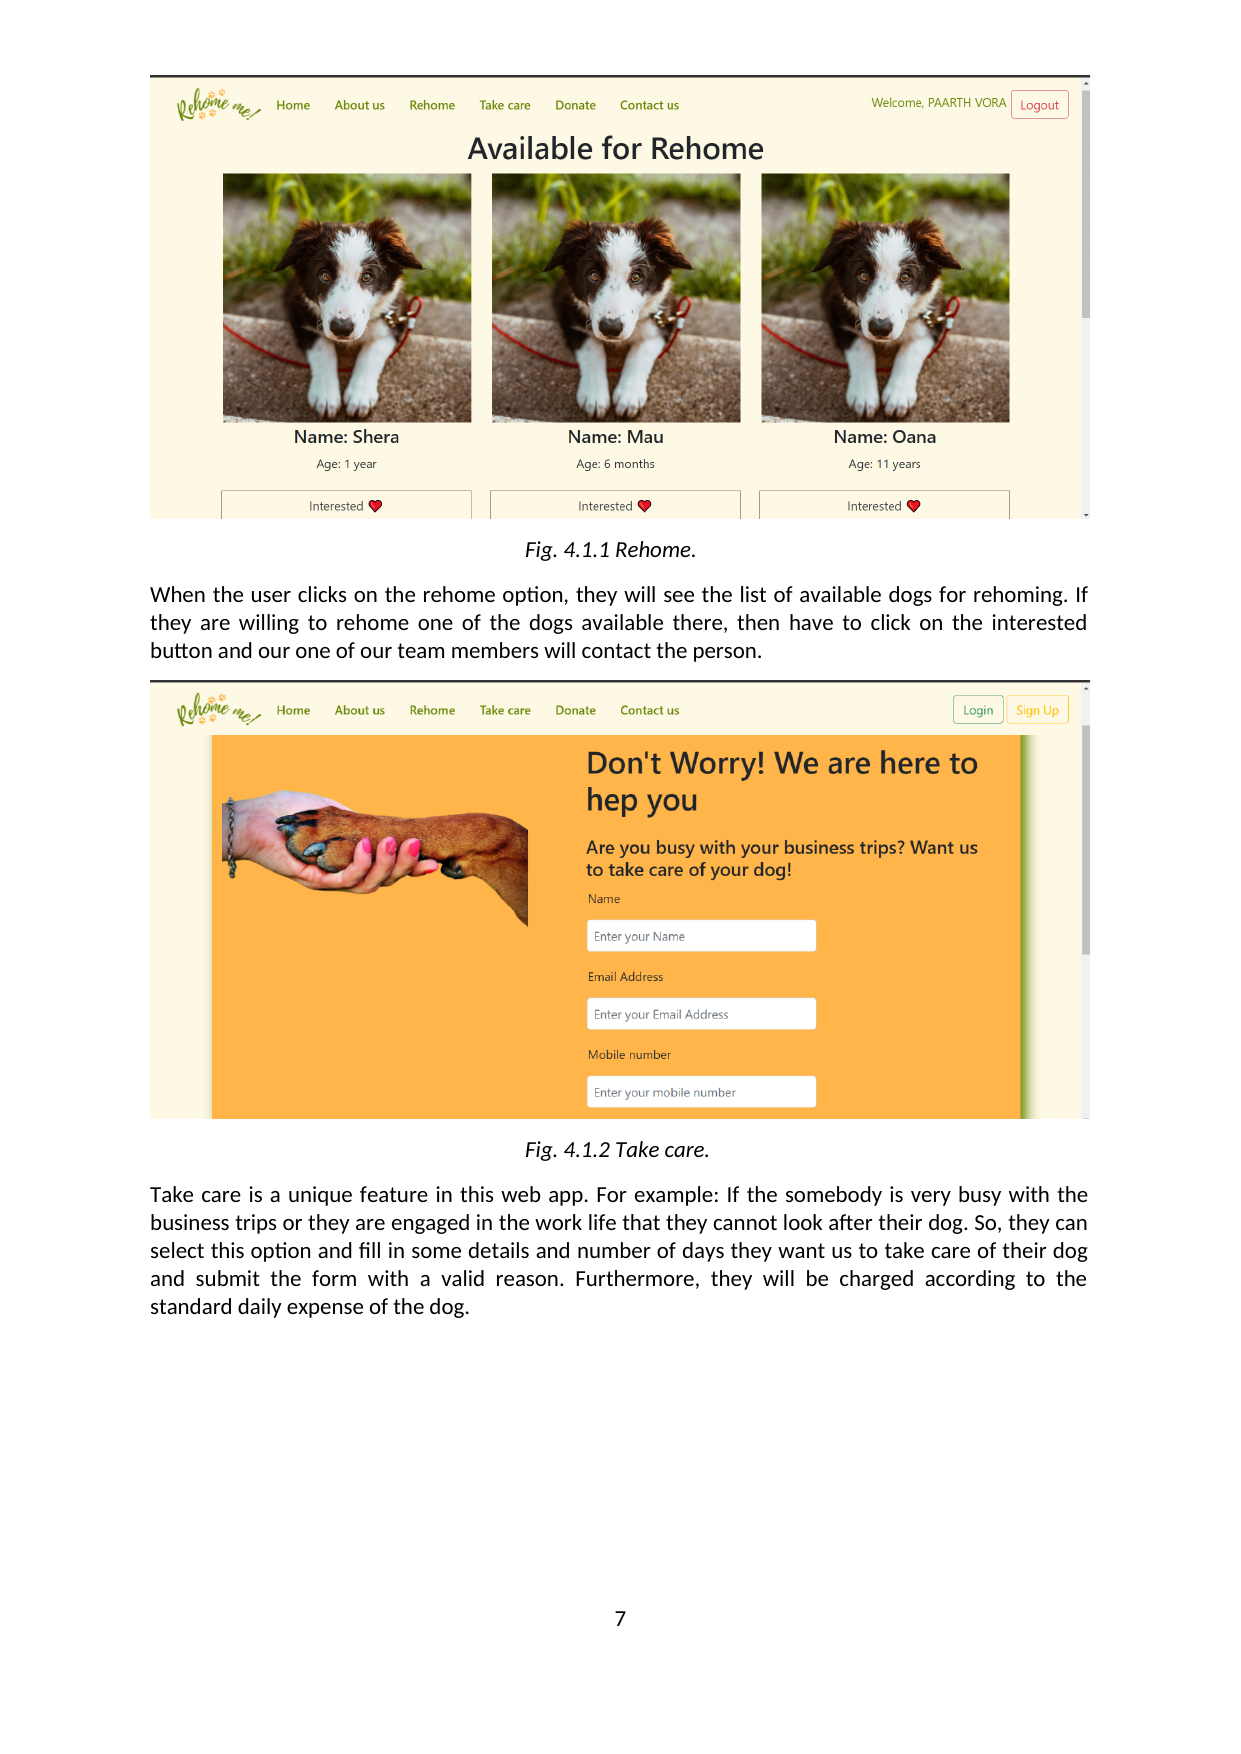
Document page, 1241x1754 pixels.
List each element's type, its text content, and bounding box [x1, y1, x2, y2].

text Take care is a unique feature in this web app. For example: If the somebody is very busy with the business trips or they are engaged in the work life that they cannot look after their dog. So, they can select this option and fill in some details and number of days they want us to take care of their dog and submit the form with a valid reason. Furthermore, they will be charged according to the standard daily expense of the dog. [150, 1180, 1090, 1320]
text Fig. 4.1.1 Rehome. [150, 535, 1090, 563]
text Fig. 4.1.2 Take care. [150, 1135, 1090, 1163]
text When the user clicks on the rehome option, they will see the list of available dogs for rehoming. If they are willing to rehome one of the dogs available there, then have to click on the interested button and our one of our team members will contact the person. [150, 580, 1090, 664]
